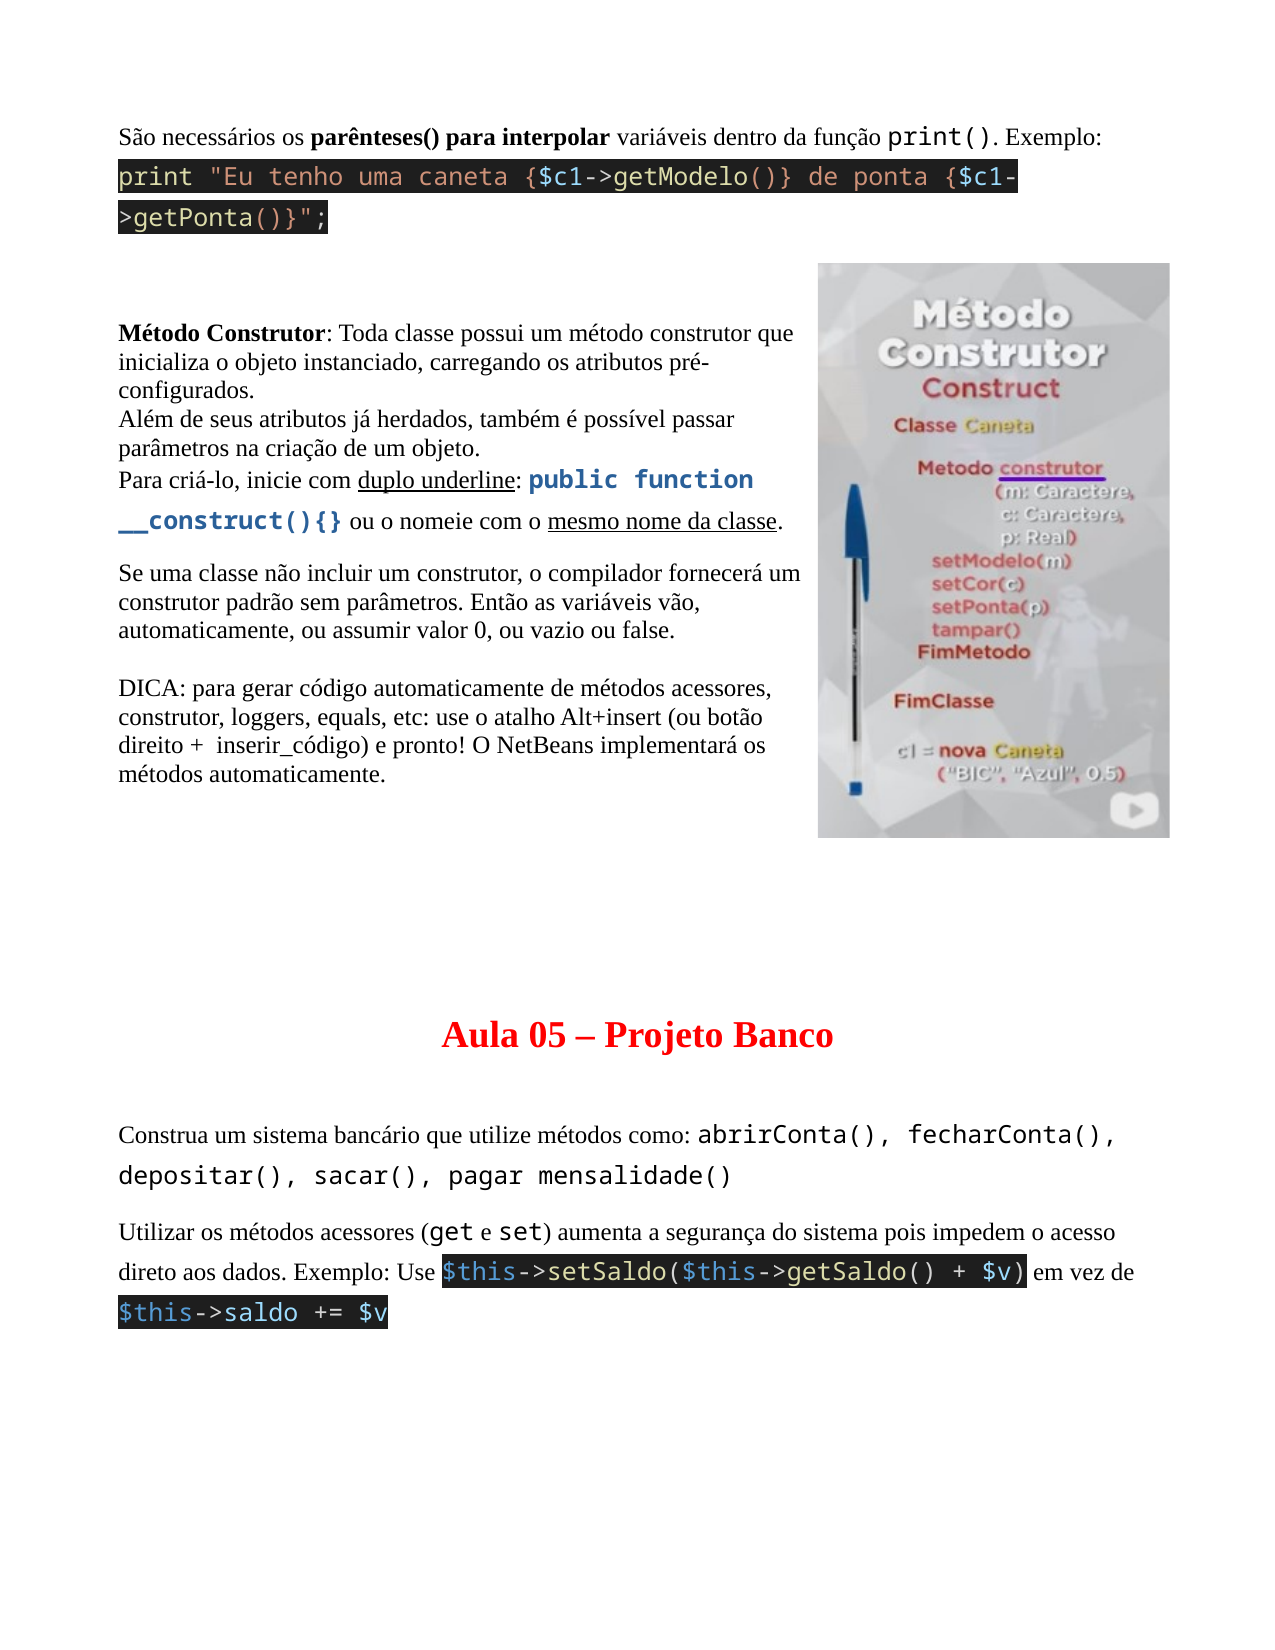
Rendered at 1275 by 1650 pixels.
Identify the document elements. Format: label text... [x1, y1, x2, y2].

picture [817, 263, 1170, 838]
text Para criá-lo, inicie com duplo underline: public function __construct(){} ou o nomeie com o mesmo nome da classe. [118, 462, 817, 537]
text Além de seus atributos já herdados, também é possível passar parâmetros na criação de um objeto. [118, 404, 817, 462]
text São necessários os parênteses() para interpolar variáveis dentro da função print(). Exemplo: print "Eu tenho uma caneta {$c1->getModelo()} de ponta {$c1->getPonta()}"; [118, 118, 1157, 234]
text Construa um sistema bancário que utilize métodos como: abrirConta(), fecharConta(), depositar(), sacar(), pagar mensalidade() [118, 1117, 1157, 1192]
text DICA: para gerar código automaticamente de métodos acessores, construtor, loggers, equals, etc: use o atalho Alt+insert (ou botão direito + inserir_código) e pronto! O NetBeans implementará os métodos automaticamente. [118, 673, 817, 788]
text Se uma classe não incluir um construtor, o compilador fornecerá um construtor padrão sem parâmetros. Então as variáveis vão, automaticamente, ou assumir valor 0, ou vazio ou false. [118, 558, 817, 644]
subtitle Aula 05 – Projeto Banco [118, 1012, 1157, 1055]
text Método Construtor: Toda classe possui um método construtor que inicializa o objeto instanciado, carregando os atributos pré-configurados. [118, 318, 817, 404]
text Utilizar os métodos acessores (get e set) aumenta a segurança do sistema pois impedem o acesso direto aos dados. Exemplo: Use $this->setSaldo($this->getSaldo() + $v) em vez de $this->saldo += $v [118, 1213, 1157, 1329]
